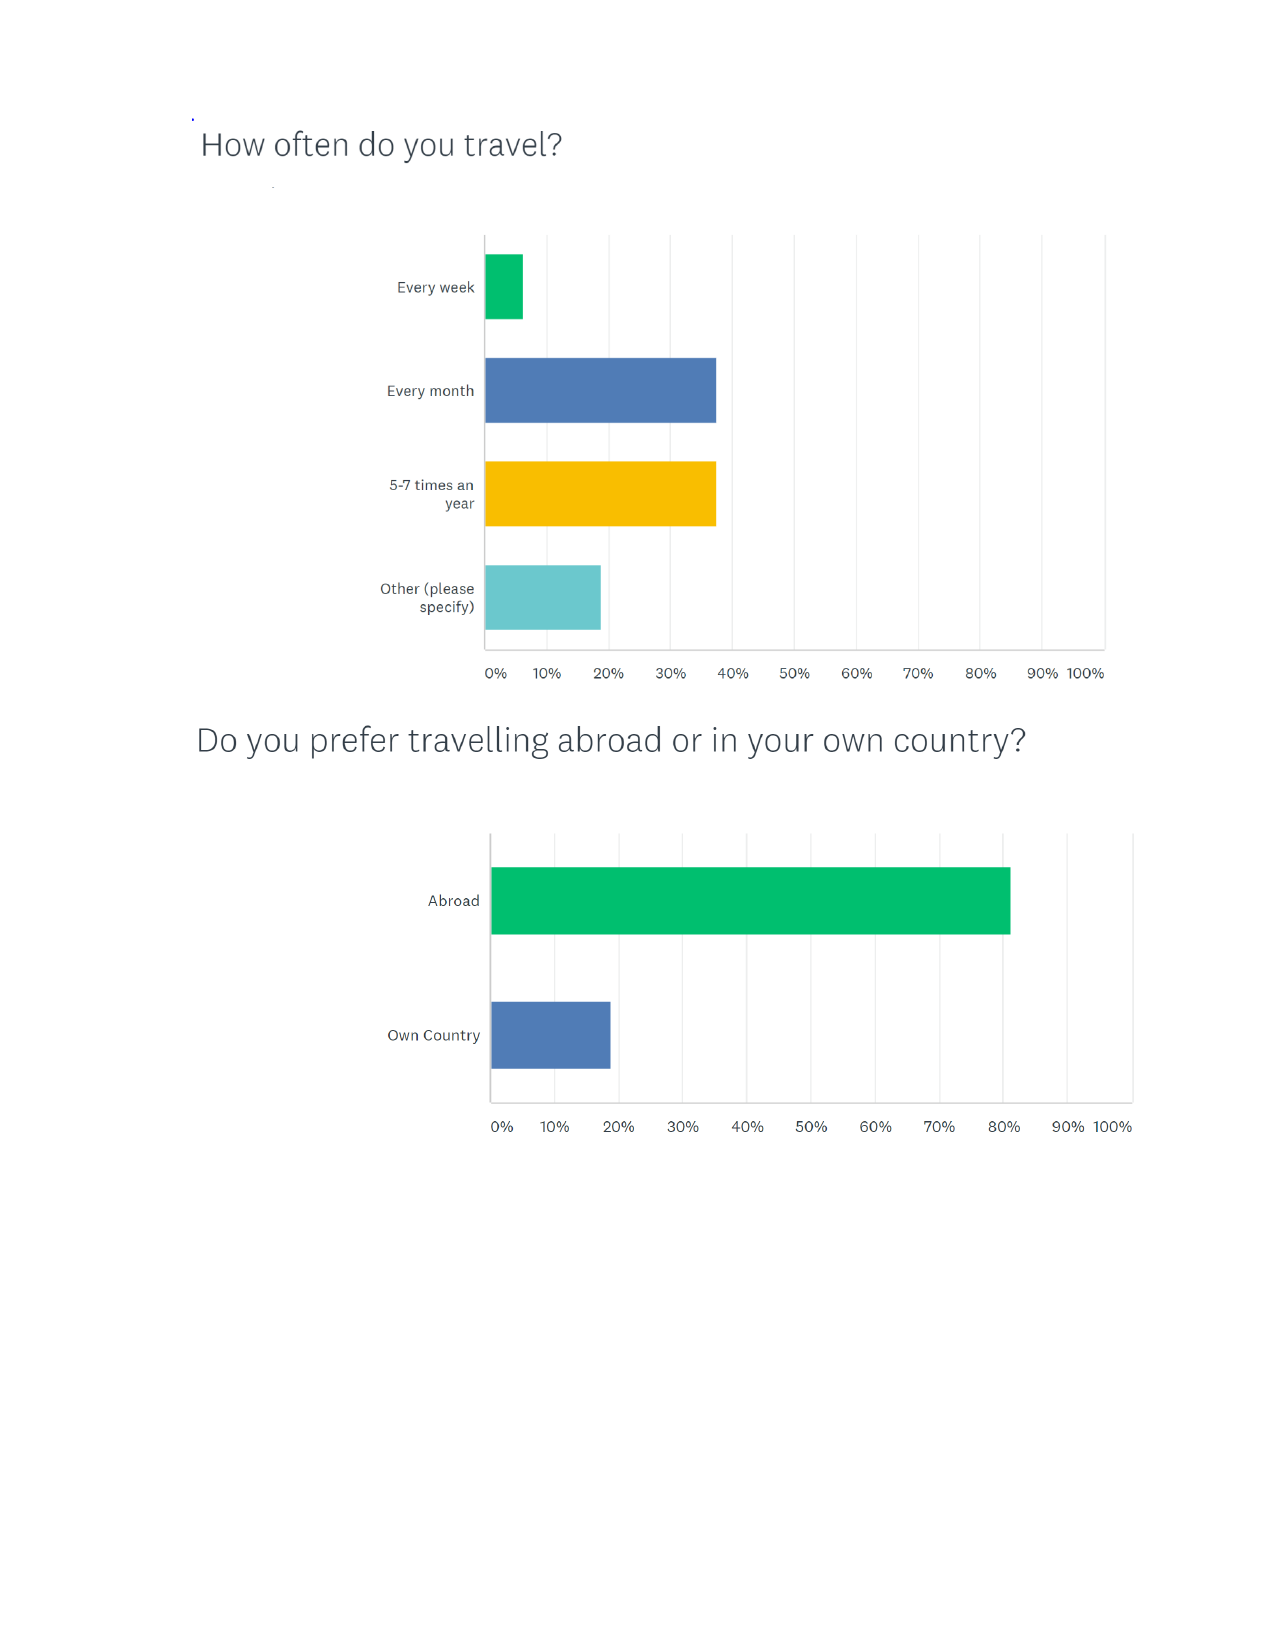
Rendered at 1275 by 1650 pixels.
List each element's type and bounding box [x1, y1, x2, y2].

picture [192, 118, 1230, 1165]
